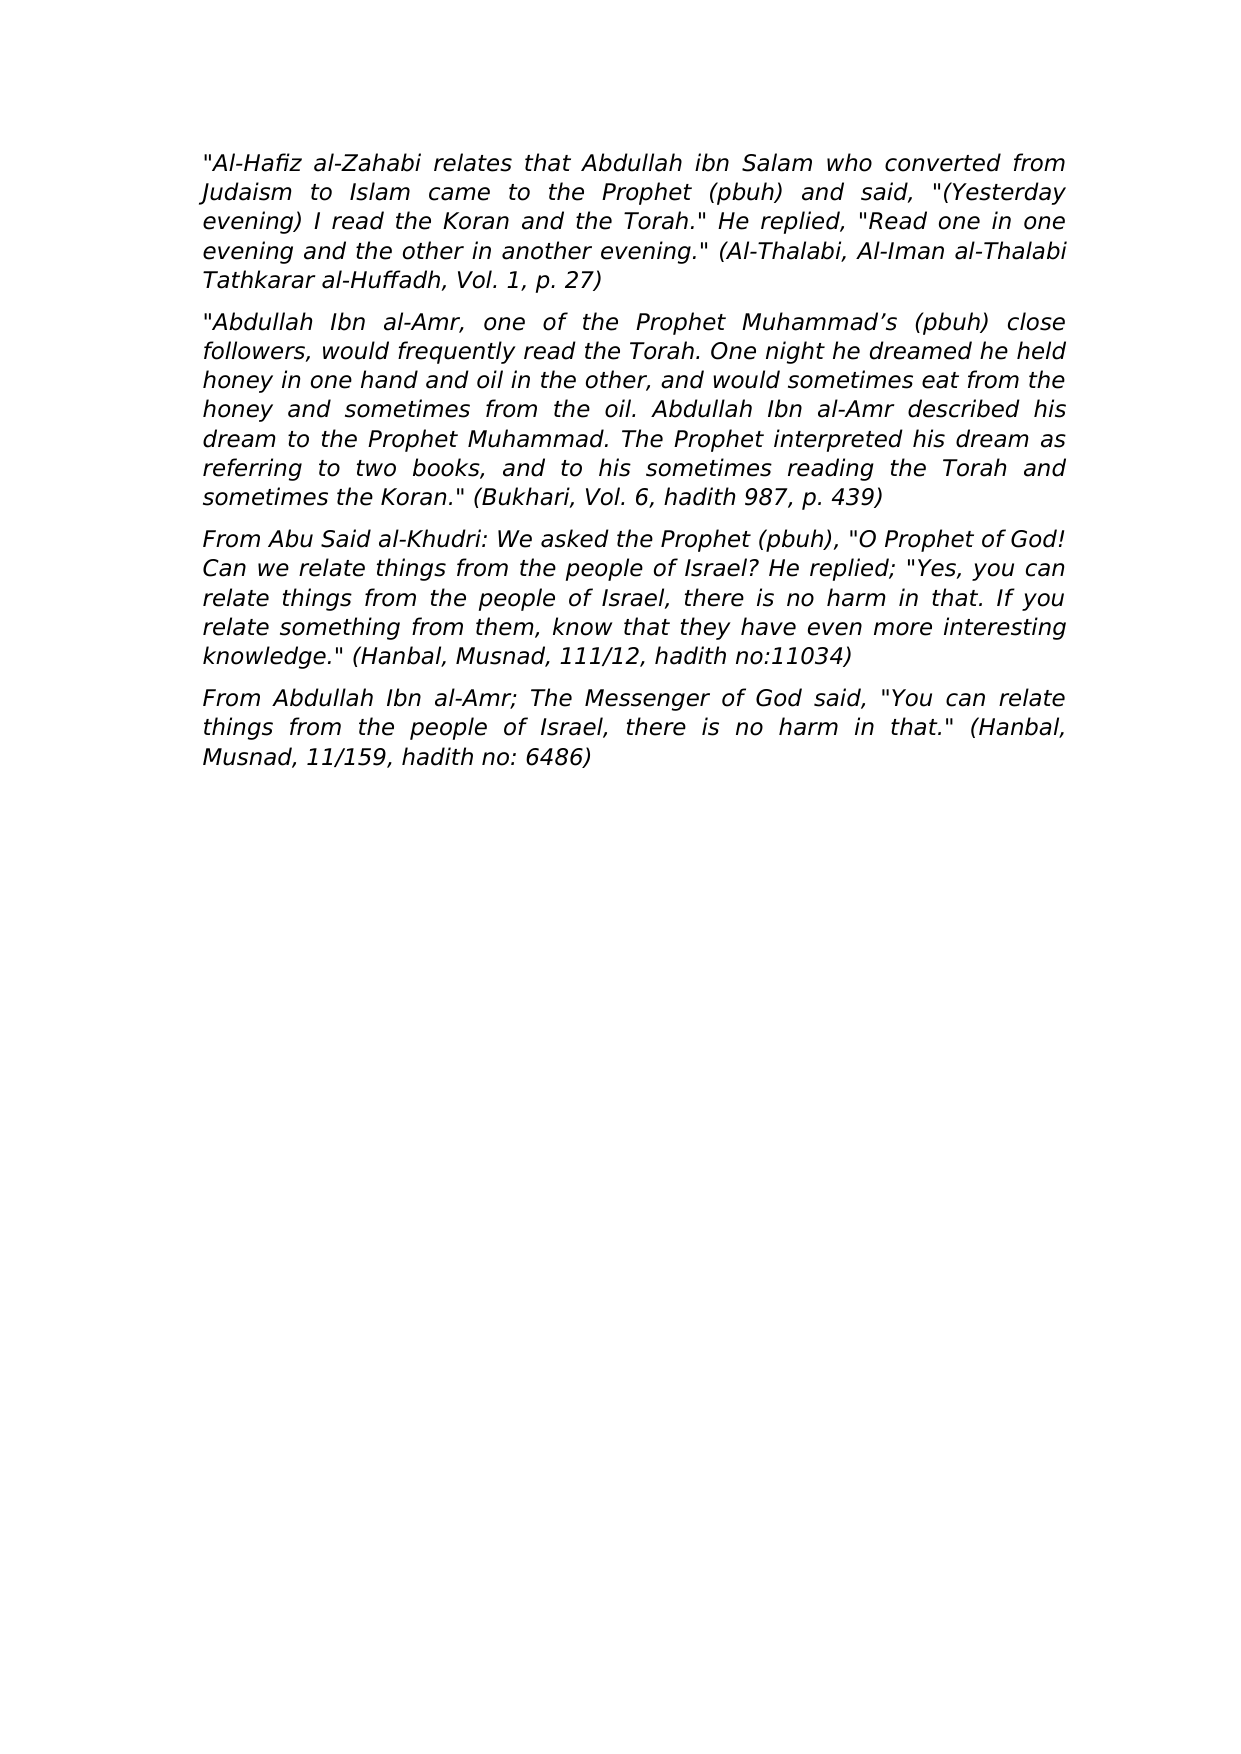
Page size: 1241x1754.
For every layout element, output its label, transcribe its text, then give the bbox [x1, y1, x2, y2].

text From Abdullah Ibn al-Amr; The Messenger of God said, "You can relate things from the people of Israel, there is no harm in that." (Hanbal, Musnad, 11/159, hadith no: 6486) [202, 685, 1068, 770]
text From Abu Said al-Khudri: We asked the Prophet (pbuh), "O Prophet of God! Can we relate things from the people of Israel? He replied; "Yes, you can relate things from the people of Israel, there is no harm in that. If you relate something from them, know that they have even more interesting knowledge." (Hanbal, Musnad, 111/12, hadith no:11034) [202, 526, 1068, 670]
text "Al-Hafiz al-Zahabi relates that Abdullah ibn Salam who converted from Judaism to Islam came to the Prophet (pbuh) and said, "(Yesterday evening) I read the Koran and the Torah." He replied, "Read one in one evening and the other in another evening." (Al-Thalabi, Al-Iman al-Thalabi Tathkarar al-Huffadh, Vol. 1, p. 27) [202, 150, 1068, 294]
text "Abdullah Ibn al-Amr, one of the Prophet Muhammad’s (pbuh) close followers, would frequently read the Torah. One night he dreamed he held honey in one hand and oil in the other, and would sometimes eat from the honey and sometimes from the oil. Abdullah Ibn al-Amr described his dream to the Prophet Muhammad. The Prophet interpreted his dream as referring to two books, and to his sometimes reading the Torah and sometimes the Koran." (Bukhari, Vol. 6, hadith 987, p. 439) [202, 309, 1068, 511]
